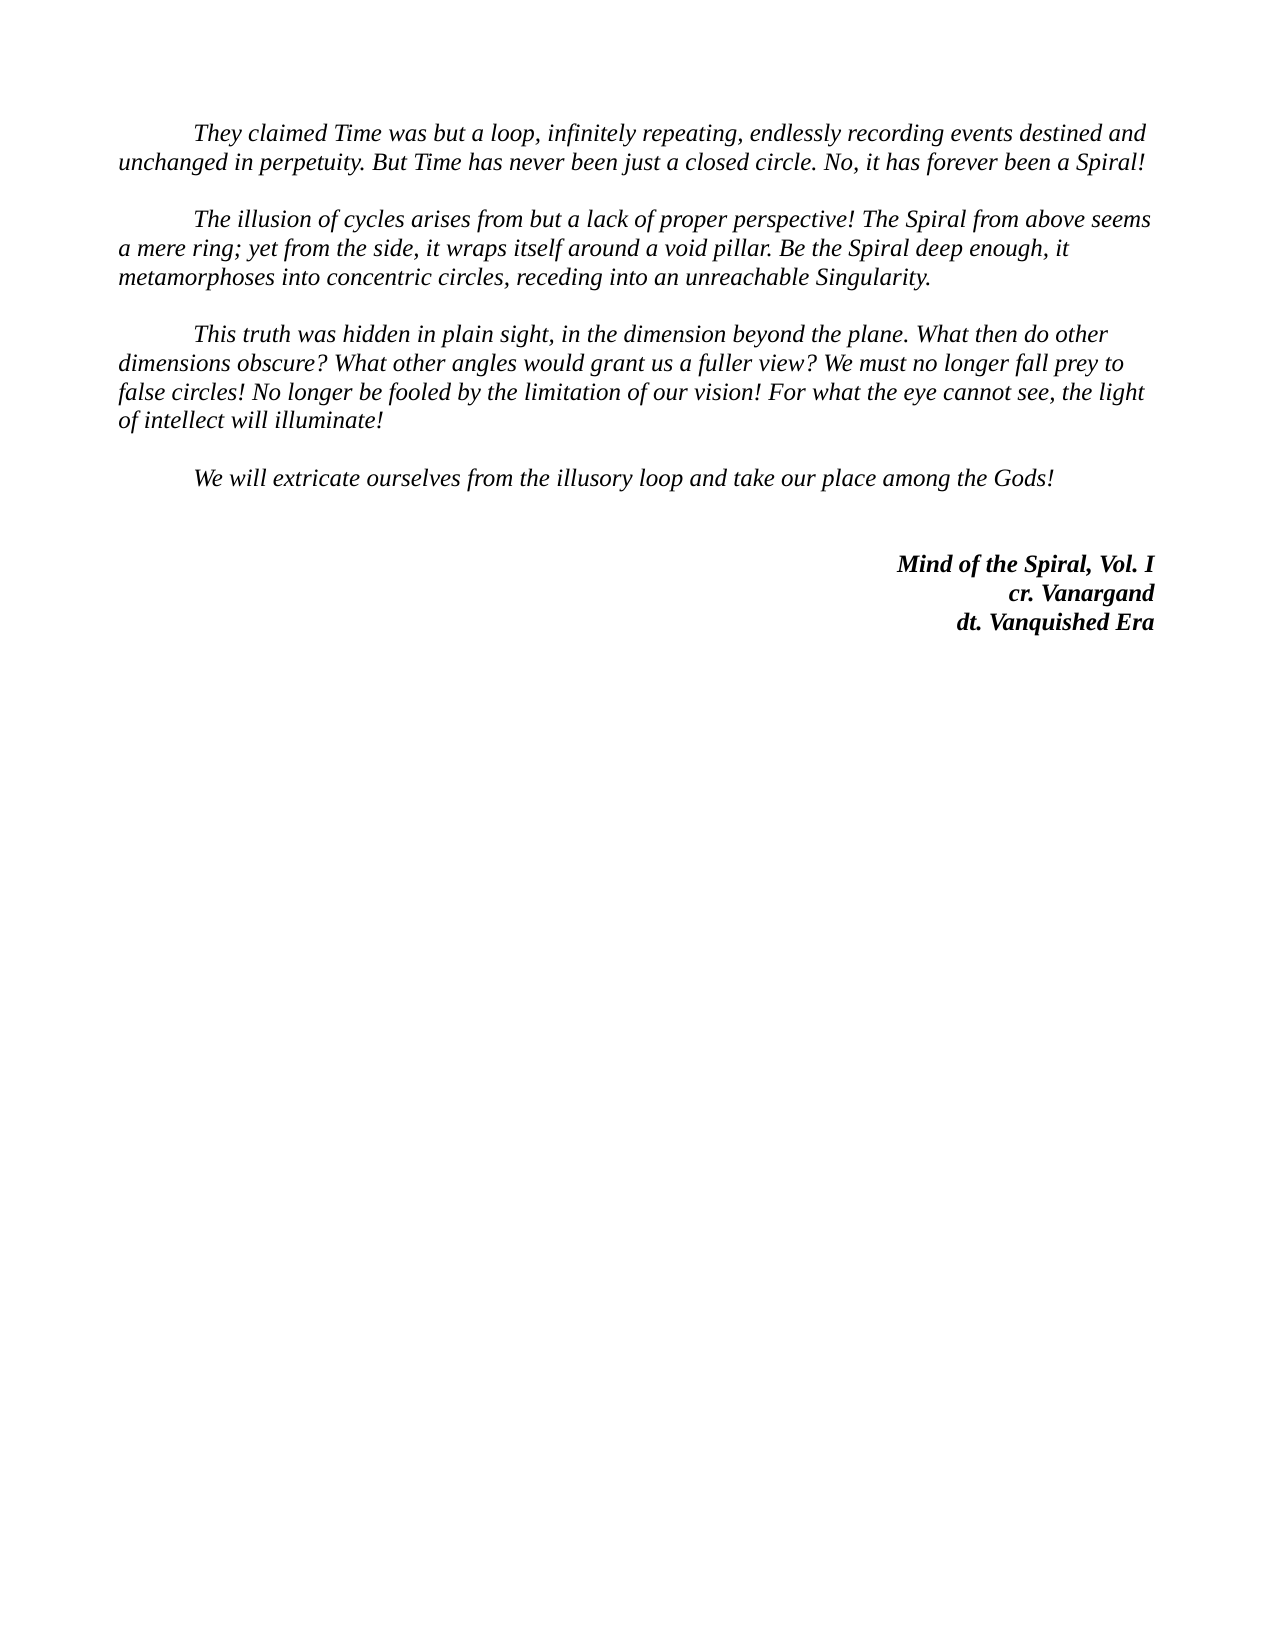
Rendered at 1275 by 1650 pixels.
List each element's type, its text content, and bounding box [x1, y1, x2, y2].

text cr. Vanargand dt. Vanquished Era [118, 578, 1157, 636]
text They claimed Time was but a loop, infinitely repeating, endlessly recording events destined and unchanged in perpetuity. But Time has never been just a closed circle. No, it has forever been a Spiral! The illusion of cycles arises from but a lack of proper perspective! The Spiral from above seems a mere ring; yet from the side, it wraps itself around a void pillar. Be the Spiral deep enough, it metamorphoses into concentric circles, receding into an unreachable Singularity. This truth was hidden in plain sight, in the dimension beyond the plane. What then do other dimensions obscure? What other angles would grant us a fuller view? We must no longer fall prey to false circles! No longer be fooled by the limitation of our vision! For what the eye cannot see, the light of intellect will illuminate! We will extricate ourselves from the illusory loop and take our place among the Gods! [118, 118, 1157, 492]
text Mind of the Spiral, Vol. I [118, 492, 1157, 578]
